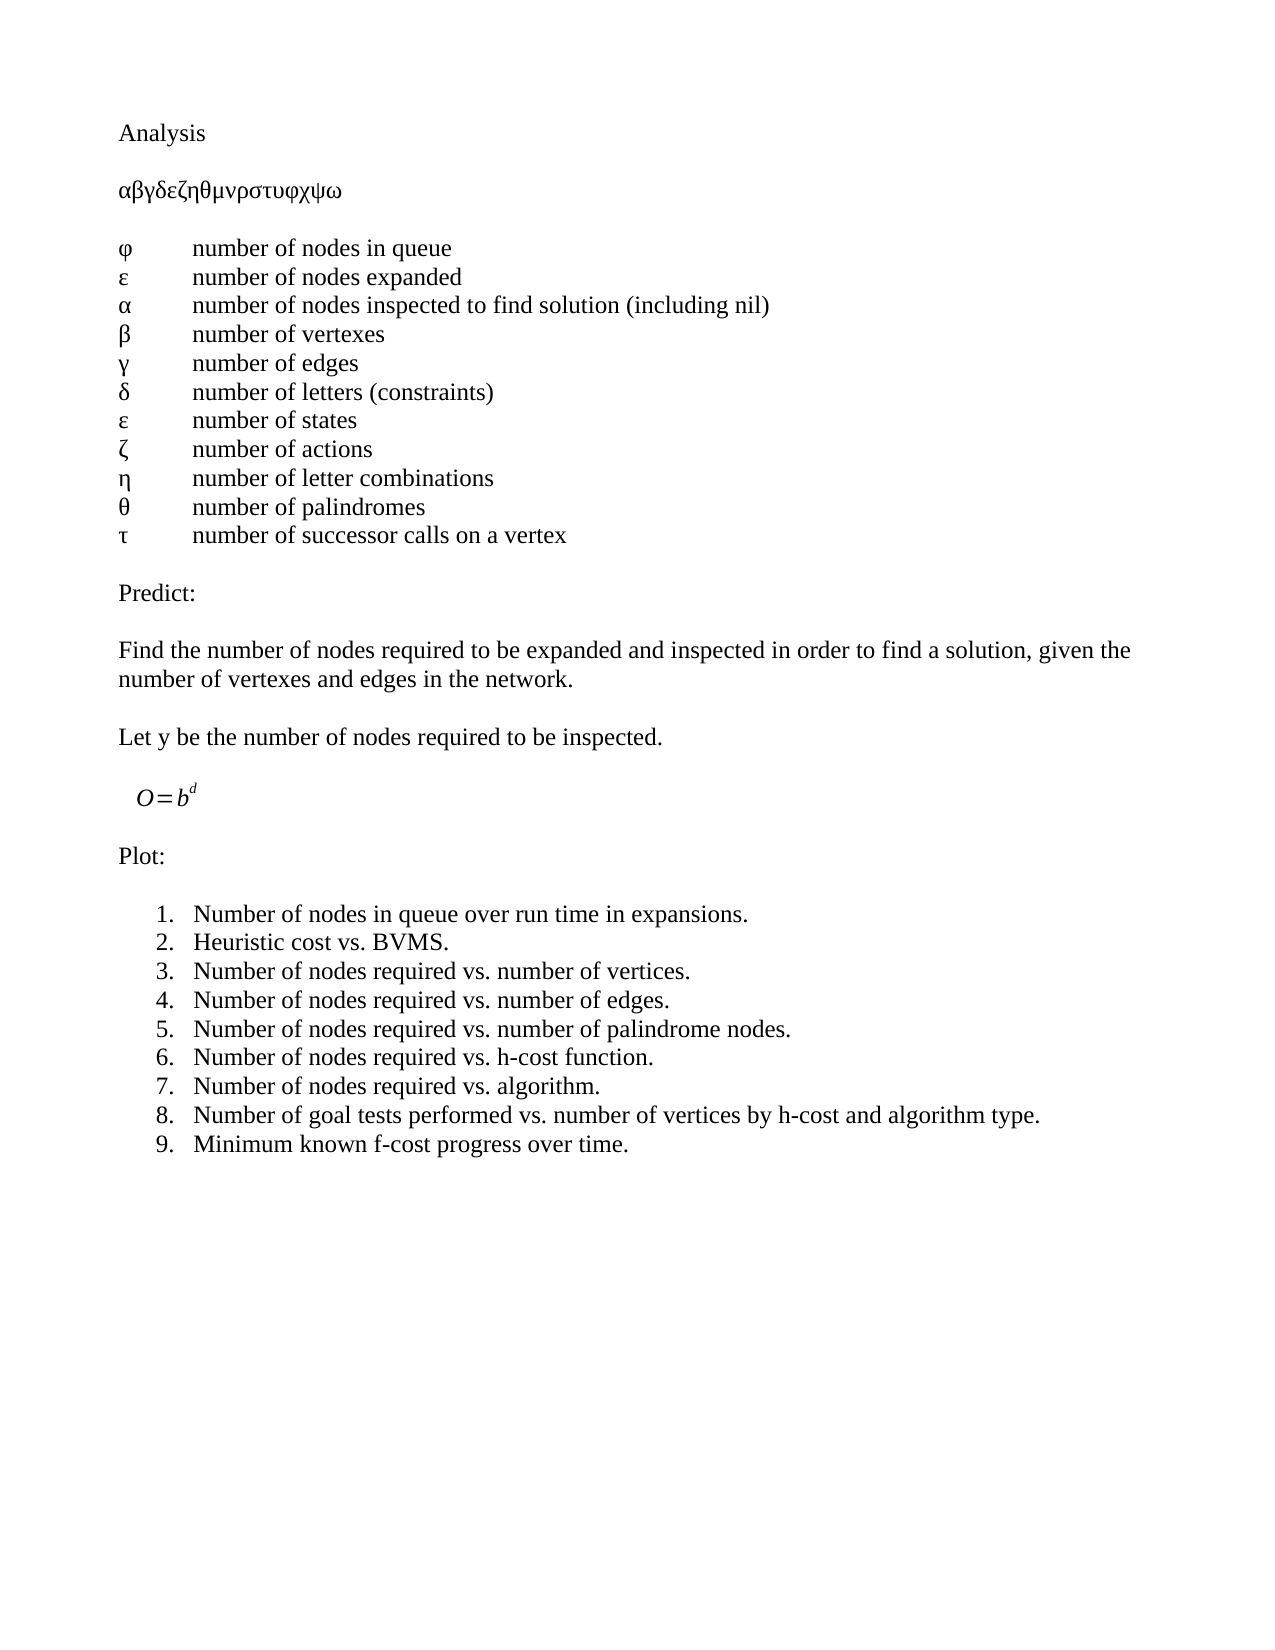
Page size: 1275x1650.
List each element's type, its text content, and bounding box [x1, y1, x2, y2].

text δ number of letters (constraints) [118, 377, 1157, 406]
text β number of vertexes [118, 319, 1157, 348]
text γ number of edges [118, 348, 1157, 377]
text Plot: [118, 841, 1157, 870]
list Number of nodes required vs. number of palindrome nodes. [156, 1014, 1157, 1042]
text θ number of palindromes [118, 492, 1157, 521]
list Number of nodes required vs. number of edges. [156, 985, 1157, 1014]
list Heuristic cost vs. BVMS. [156, 927, 1157, 956]
list Number of nodes required vs. algorithm. [156, 1071, 1157, 1100]
text φ number of nodes in queue [118, 233, 1157, 262]
list Number of nodes in queue over run time in expansions. [156, 899, 1157, 927]
text α number of nodes inspected to find solution (including nil) [118, 291, 1157, 319]
text αβγδεζηθμνρστυφχψω [118, 176, 1157, 204]
text ζ number of actions [118, 434, 1157, 463]
text Analysis [118, 118, 1157, 147]
text ε number of nodes expanded [118, 262, 1157, 291]
text Let y be the number of nodes required to be inspected. [118, 722, 1157, 751]
text η number of letter combinations [118, 463, 1157, 492]
text τ number of successor calls on a vertex [118, 521, 1157, 549]
text ε number of states [118, 406, 1157, 434]
list Number of goal tests performed vs. number of vertices by h-cost and algorithm type. [156, 1100, 1157, 1129]
list Minimum known f-cost progress over time. [156, 1129, 1157, 1157]
list Number of nodes required vs. number of vertices. [156, 956, 1157, 985]
text Find the number of nodes required to be expanded and inspected in order to find a solution, given the number of vertexes and edges in the network. [118, 636, 1157, 693]
text Predict: [118, 578, 1157, 607]
list Number of nodes required vs. h-cost function. [156, 1042, 1157, 1071]
